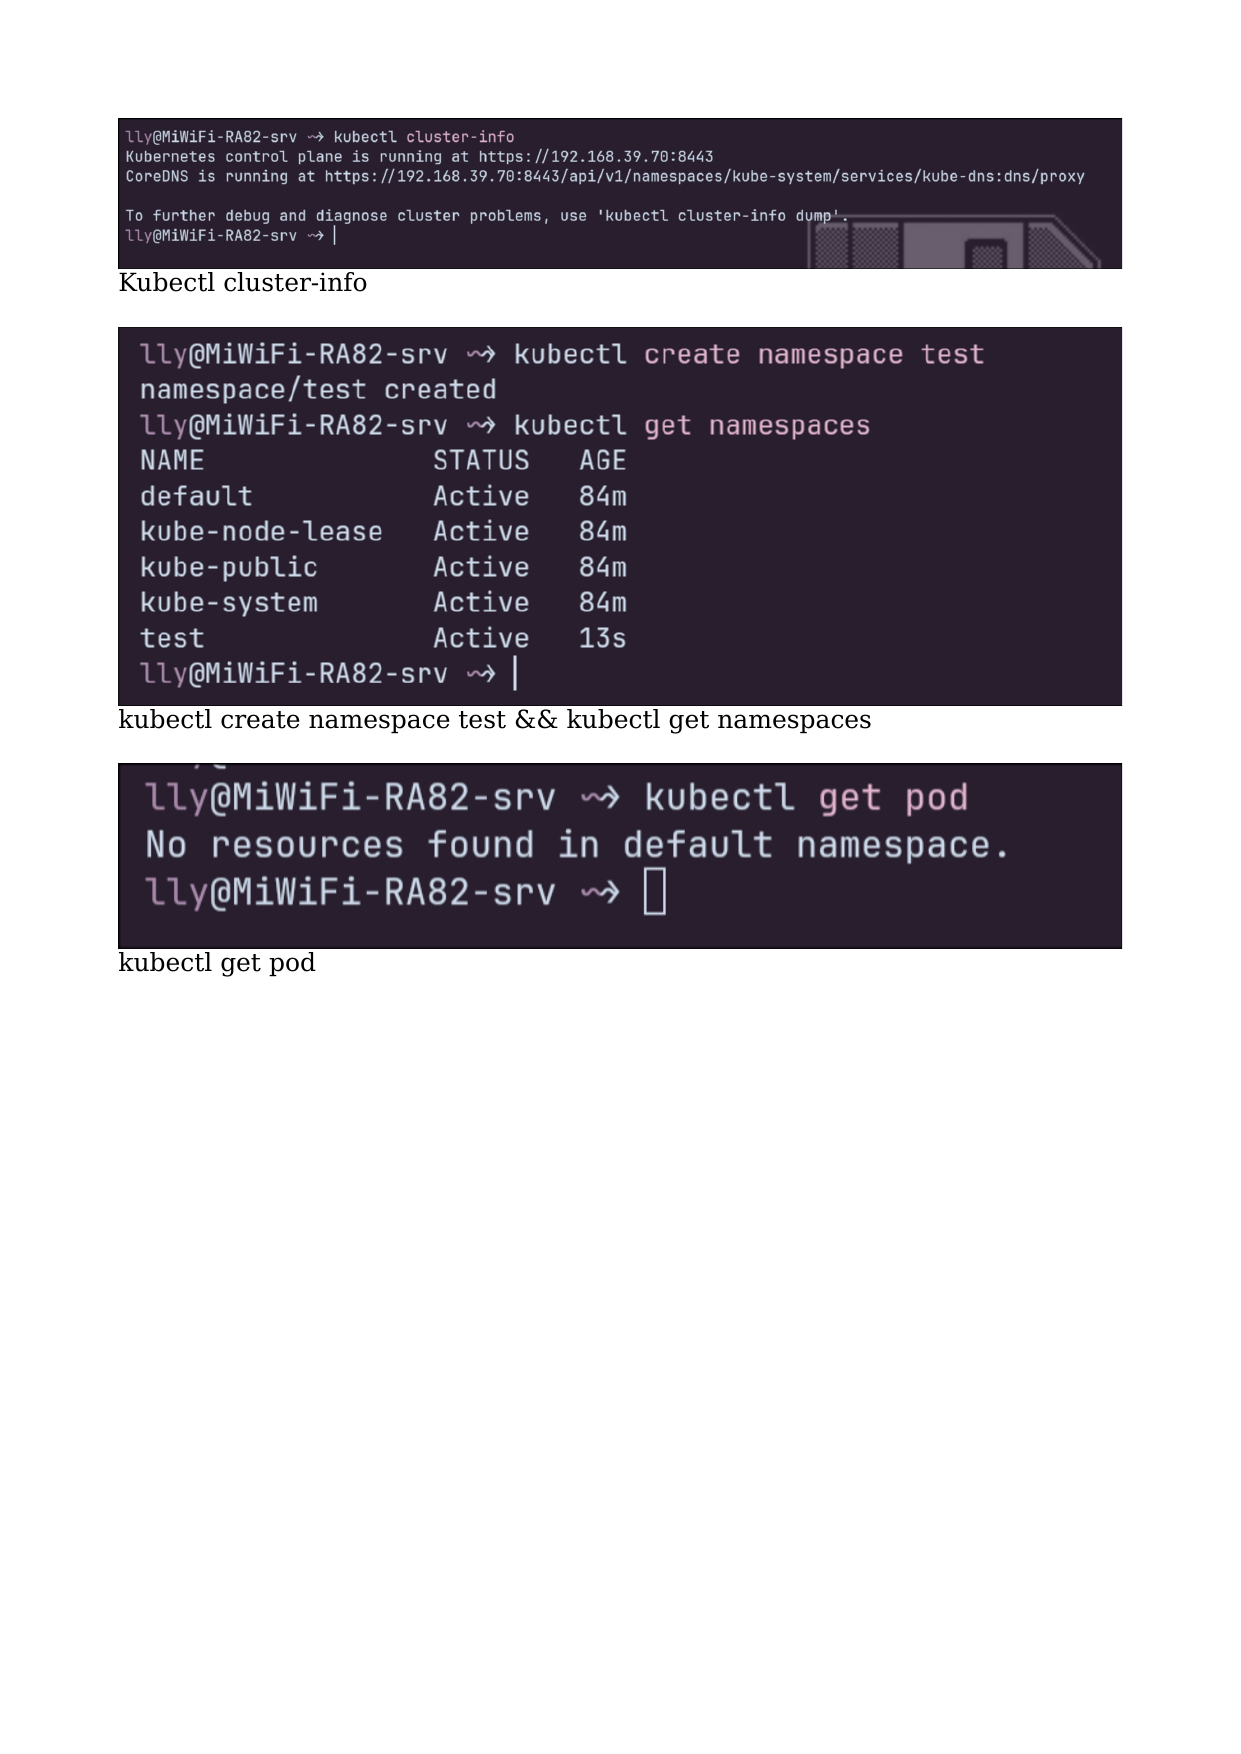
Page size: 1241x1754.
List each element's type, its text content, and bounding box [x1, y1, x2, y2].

picture [118, 763, 1123, 949]
picture [118, 327, 1123, 706]
text Kubectl cluster-info [118, 269, 1122, 298]
picture [118, 118, 1123, 269]
text kubectl get pod [118, 949, 1122, 978]
text kubectl create namespace test && kubectl get namespaces [118, 706, 1122, 734]
